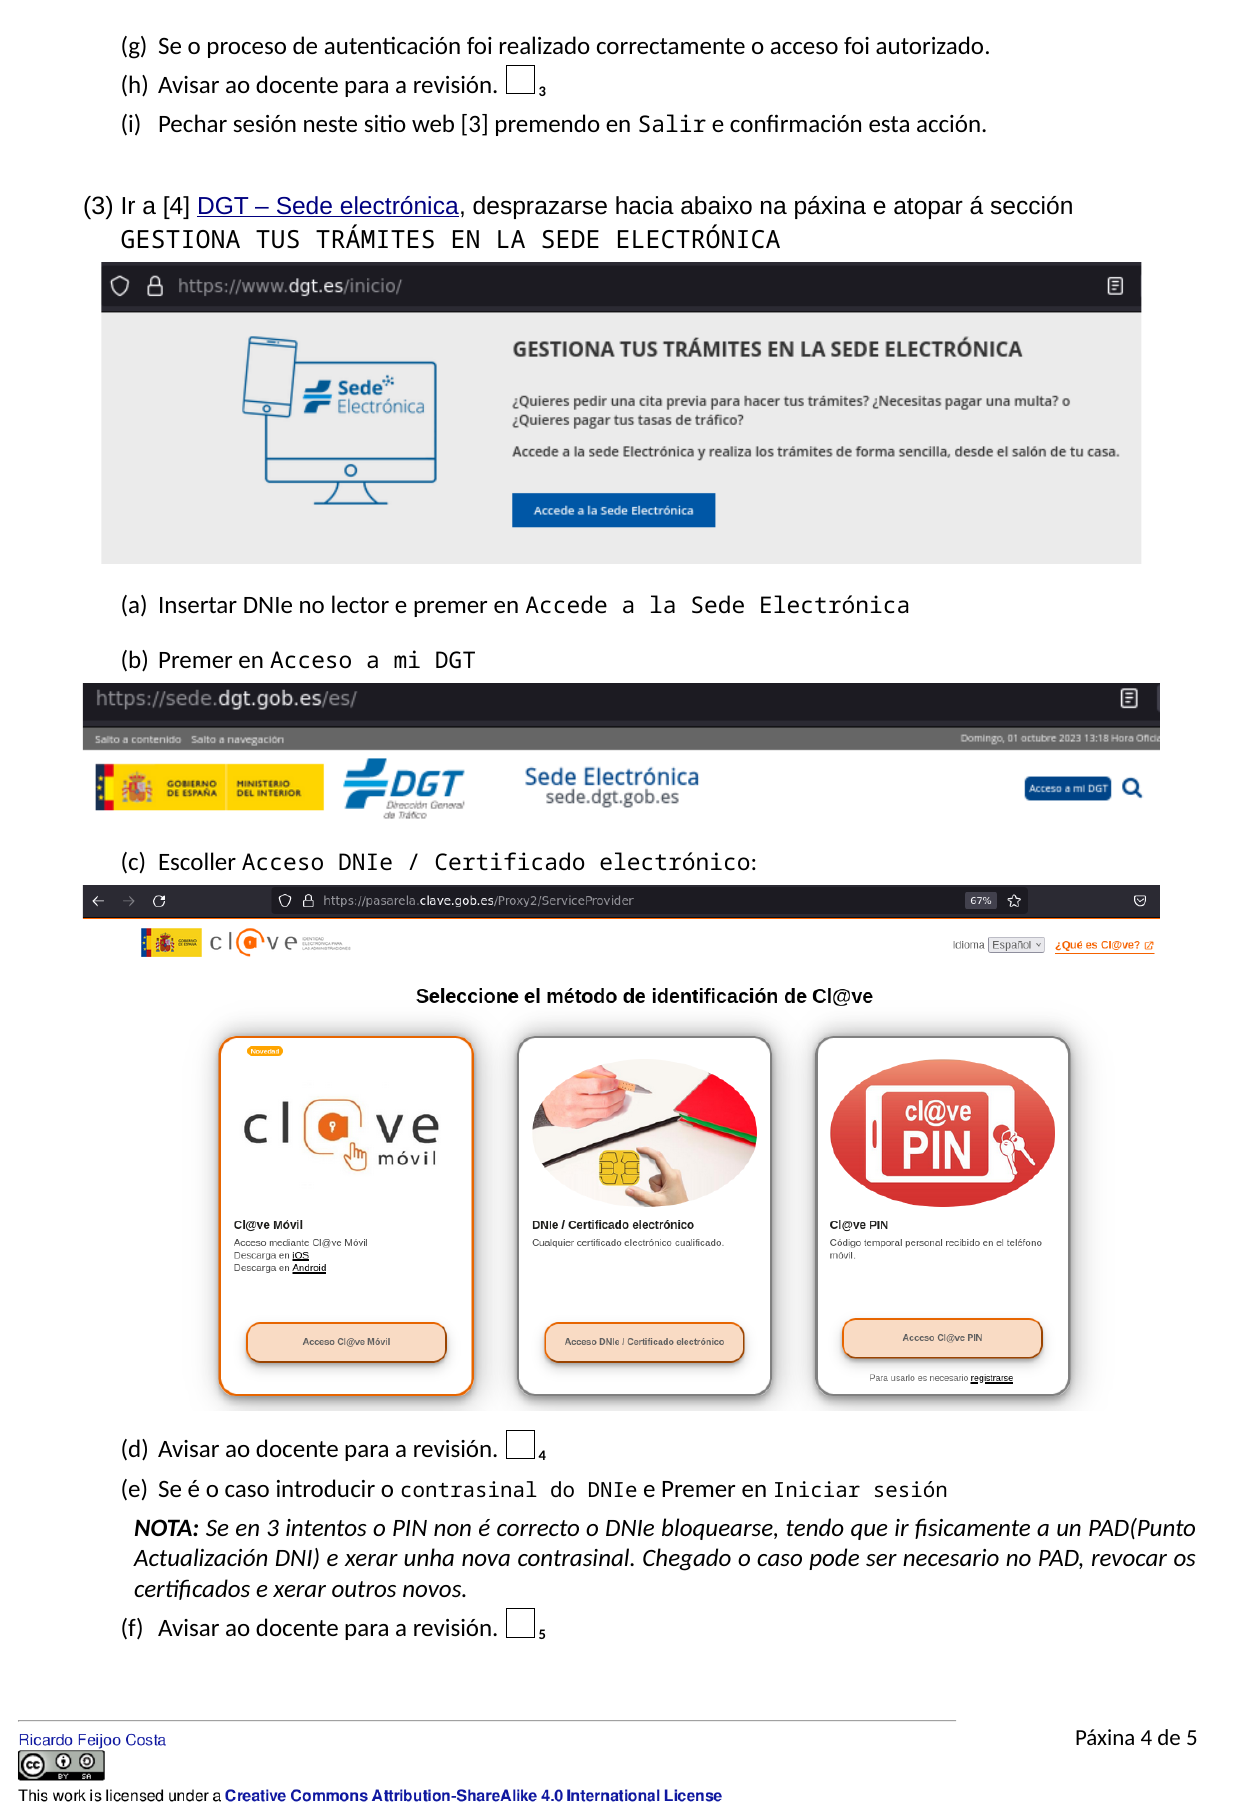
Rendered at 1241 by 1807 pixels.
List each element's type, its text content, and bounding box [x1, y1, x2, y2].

list Ir a [4] DGT – Sede electrónica, desprazarse hacia abaixo na páxina e atopar á sección GESTIONA TUS TRÁMITES EN LA SEDE ELECTRÓNICA [83, 188, 1197, 256]
list Avisar ao docente para a revisión. 4 [120, 1433, 1197, 1464]
picture [82, 683, 1160, 823]
list Escoller Acceso DNIe / Certificado electrónico: [120, 846, 1197, 877]
list Avisar ao docente para a revisión. 5 [120, 1612, 1197, 1643]
picture [8, 1715, 957, 1806]
picture [82, 885, 1160, 1411]
list Pechar sesión neste sitio web [3] premendo en Salir e confirmación esta acción. [120, 108, 1197, 140]
picture [101, 262, 1142, 564]
list NOTA: Se en 3 intentos o PIN non é correcto o DNIe bloquearse, tendo que ir fisicamente a un PAD(Punto Actualización DNI) e xerar unha nova contrasinal. Chegado o caso pode ser necesario no PAD, revocar os certificados e xerar outros novos. [98, 1512, 1197, 1604]
list Se o proceso de autenticación foi realizado correctamente o acceso foi autorizado. [120, 30, 1197, 60]
list Premer en Acceso a mi DGT [120, 644, 1197, 675]
list Insertar DNIe no lector e premer en Accede a la Sede Electrónica [120, 589, 1197, 621]
list Avisar ao docente para a revisión. 3 [120, 69, 1197, 100]
list Se é o caso introducir o contrasinal do DNIe e Premer en Iniciar sesión [120, 1473, 1197, 1503]
